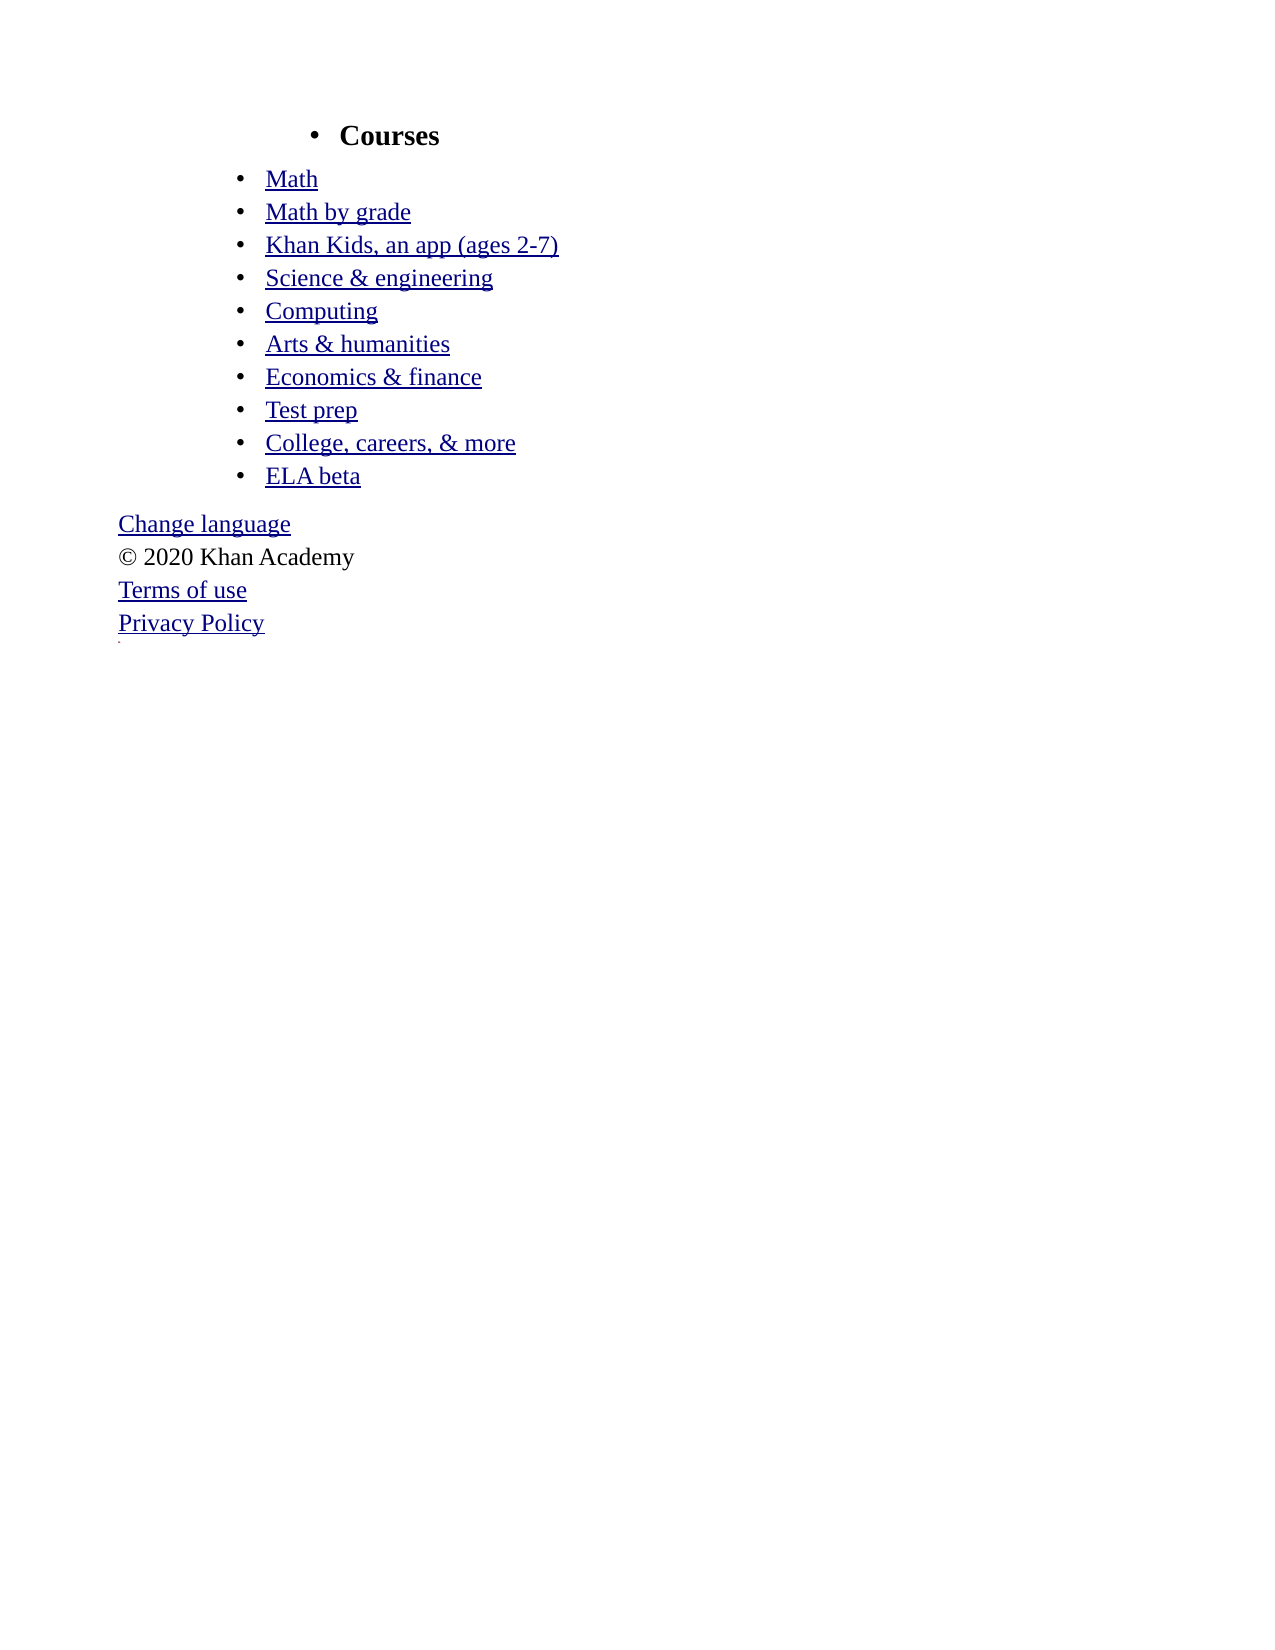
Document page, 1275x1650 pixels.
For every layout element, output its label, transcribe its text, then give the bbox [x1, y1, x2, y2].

subtitle Courses [309, 118, 1157, 152]
text Terms of use [118, 575, 1157, 604]
list Khan Kids, an app (ages 2-7) [236, 230, 1157, 259]
text © 2020 Khan Academy [118, 542, 1157, 571]
list ELA beta [236, 461, 1157, 490]
text Change language [118, 509, 1157, 538]
text Privacy Policy [118, 608, 1157, 637]
list College, careers, & more [236, 428, 1157, 457]
list Science & engineering [236, 263, 1157, 292]
list Computing [236, 296, 1157, 325]
list Math [236, 164, 1157, 193]
list Economics & finance [236, 362, 1157, 391]
list Test prep [236, 395, 1157, 424]
list Math by grade [236, 197, 1157, 226]
list Arts & humanities [236, 329, 1157, 358]
